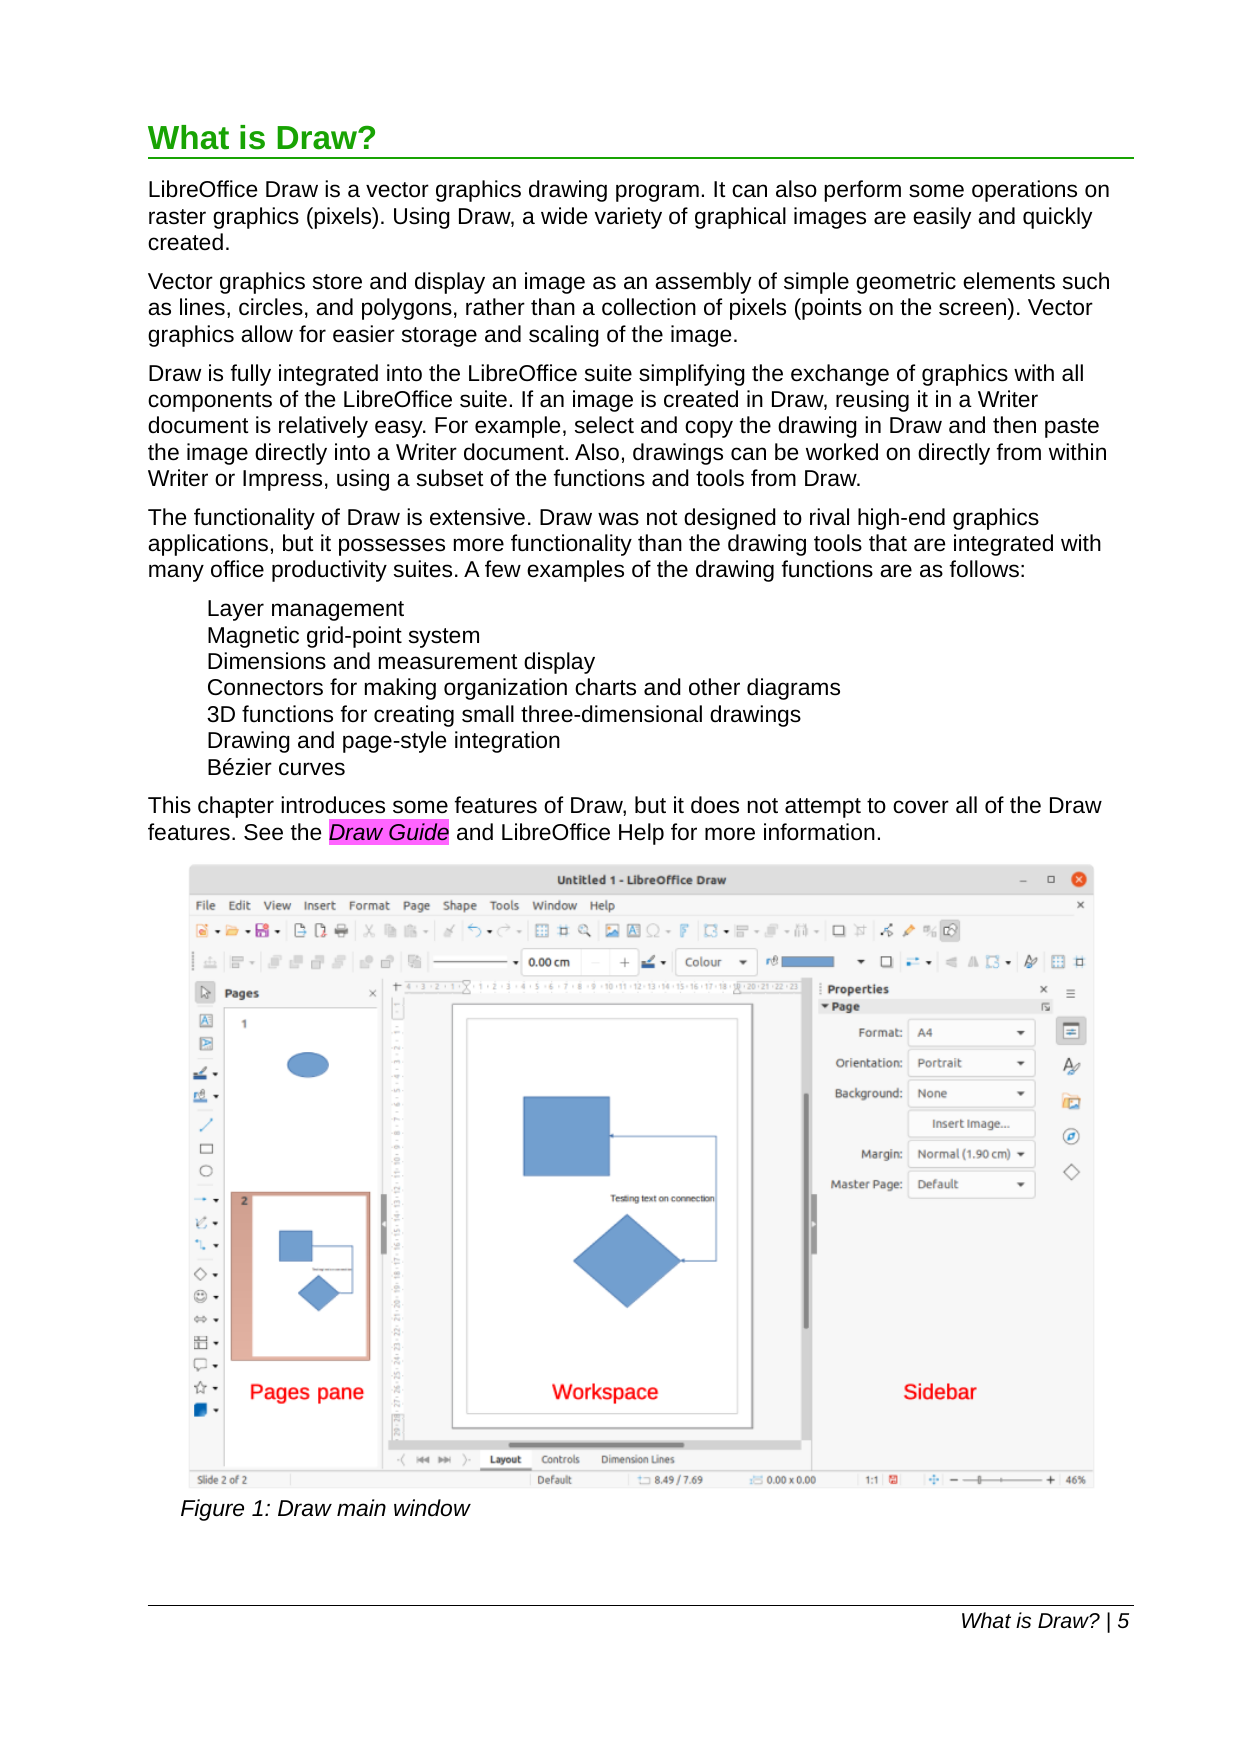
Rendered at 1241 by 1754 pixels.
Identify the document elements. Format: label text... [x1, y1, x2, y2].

text Layer management Magnetic grid-point system Dimensions and measurement display Connectors for making organization charts and other diagrams 3D functions for creating small three-dimensional drawings Drawing and page-style integration Bézier curves [207, 595, 1134, 780]
text LibreOffice Draw is a vector graphics drawing program. It can also perform some operations on raster graphics (pixels). Using Draw, a wide variety of graphical images are easily and quickly created. [148, 176, 1134, 255]
picture [180, 857, 1102, 1496]
text The functionality of Draw is extensive. Draw was not designed to rival high-end graphics applications, but it possesses more functionality than the drawing tools that are integrated with many office productivity suites. A few examples of the drawing functions are as follows: [148, 504, 1134, 583]
text Figure 1: Draw main window [180, 1496, 1101, 1522]
subtitle What is Draw? [148, 118, 1134, 157]
text Draw is fully integrated into the LibreOffice suite simplifying the exchange of graphics with all components of the LibreOffice suite. If an image is created in Draw, reusing it in a Writer document is relatively easy. For example, select and copy the drawing in Draw and then paste the image directly into a Writer document. Also, drawings can be worked on directly from within Writer or Impress, using a subset of the functions and tools from Draw. [148, 359, 1134, 491]
text Vector graphics store and display an image as an assembly of simple geometric elements such as lines, circles, and polygons, rather than a collection of pixels (points on the screen). Vector graphics allow for easier storage and scaling of the image. [148, 268, 1134, 347]
text This chapter introduces some features of Draw, but it does not attempt to cover all of the Draw features. See the Draw Guide and LibreOffice Help for more information. [148, 792, 1134, 845]
